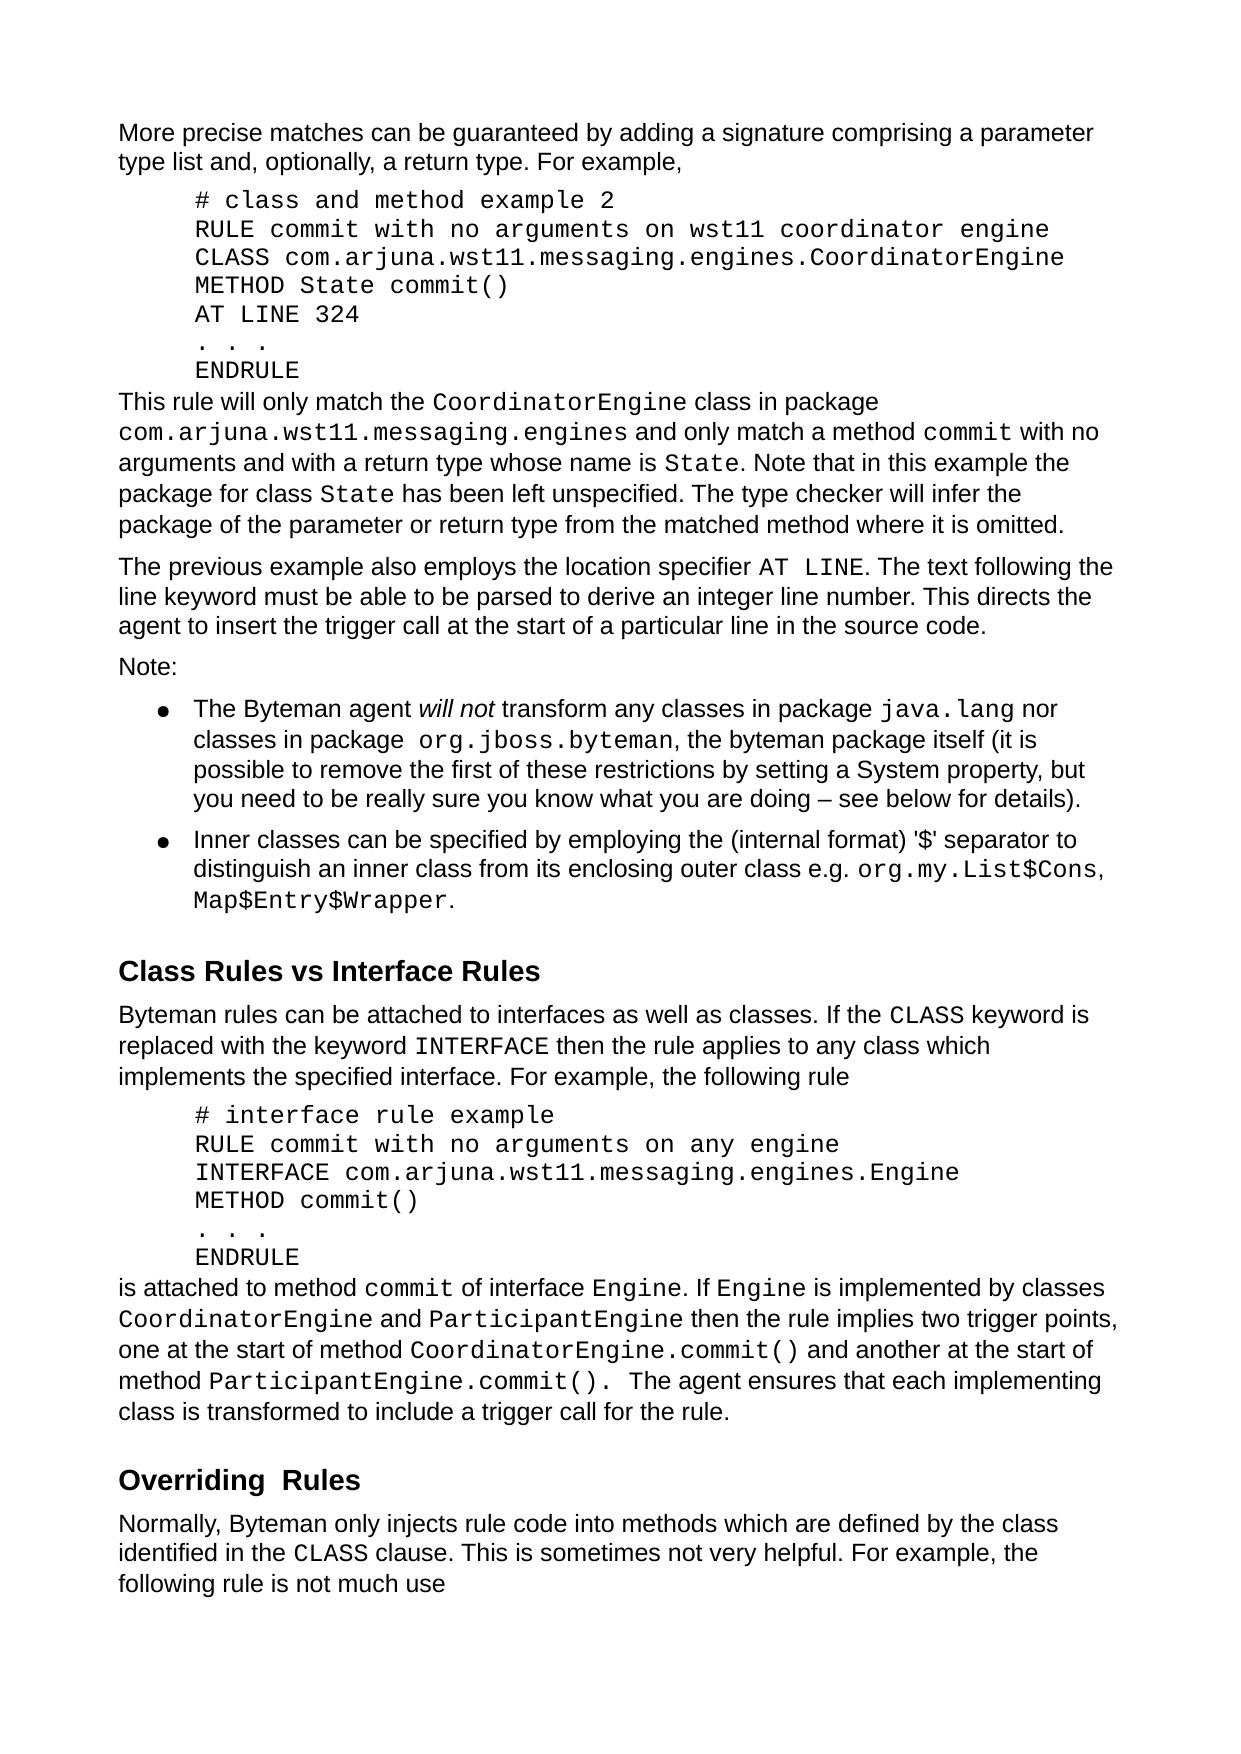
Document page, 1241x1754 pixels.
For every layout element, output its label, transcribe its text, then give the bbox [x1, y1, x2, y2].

text # interface rule example RULE commit with no arguments on any engine INTERFACE com.arjuna.wst11.messaging.engines.Engine METHOD commit() . . . ENDRULE [194, 1103, 1122, 1273]
subtitle Class Rules vs Interface Rules [118, 954, 1122, 987]
text # class and method example 2 RULE commit with no arguments on wst11 coordinator engine CLASS com.arjuna.wst11.messaging.engines.CoordinatorEngine METHOD State commit() AT LINE 324 . . . ENDRULE [194, 188, 1122, 386]
text Note: [118, 652, 1122, 681]
text Normally, Byteman only injects rule code into methods which are defined by the class identified in the CLASS clause. This is sometimes not very helpful. For example, the following rule is not much use [118, 1509, 1122, 1597]
text This rule will only match the CoordinatorEngine class in package com.arjuna.wst11.messaging.engines and only match a method commit with no arguments and with a return type whose name is State. Note that in this example the package for class State has been left unspecified. The type checker will infer the package of the parameter or return type from the matched method where it is omitted. [118, 386, 1122, 539]
text is attached to method commit of interface Engine. If Engine is implemented by classes CoordinatorEngine and ParticipantEngine then the rule implies two trigger points, one at the start of method CoordinatorEngine.commit() and another at the start of method ParticipantEngine.commit(). The agent ensures that each implementing class is transformed to include a trigger call for the rule. [118, 1273, 1122, 1425]
text The previous example also employs the location specifier AT LINE. The text following the line keyword must be able to be parsed to derive an integer line number. This directs the agent to insert the trigger call at the start of a particular line in the source code. [118, 551, 1122, 640]
subtitle Overriding Rules [118, 1463, 1122, 1496]
text Byteman rules can be attached to interfaces as well as classes. If the CLASS keyword is replaced with the keyword INTERFACE then the rule applies to any class which implements the specified interface. For example, the following rule [118, 1000, 1122, 1090]
list Inner classes can be specified by employing the (internal format) '$' separator to distinguish an inner class from its enclosing outer class e.g. org.my.List$Cons, Map$Entry$Wrapper. [156, 826, 1122, 916]
text More precise matches can be guaranteed by adding a signature comprising a parameter type list and, optionally, a return type. For example, [118, 118, 1122, 176]
list The Byteman agent will not transform any classes in package java.lang nor classes in package org.jboss.byteman, the byteman package itself (it is possible to remove the first of these restrictions by setting a System property, but you need to be really sure you know what you are doing – see below for details). [156, 694, 1122, 813]
